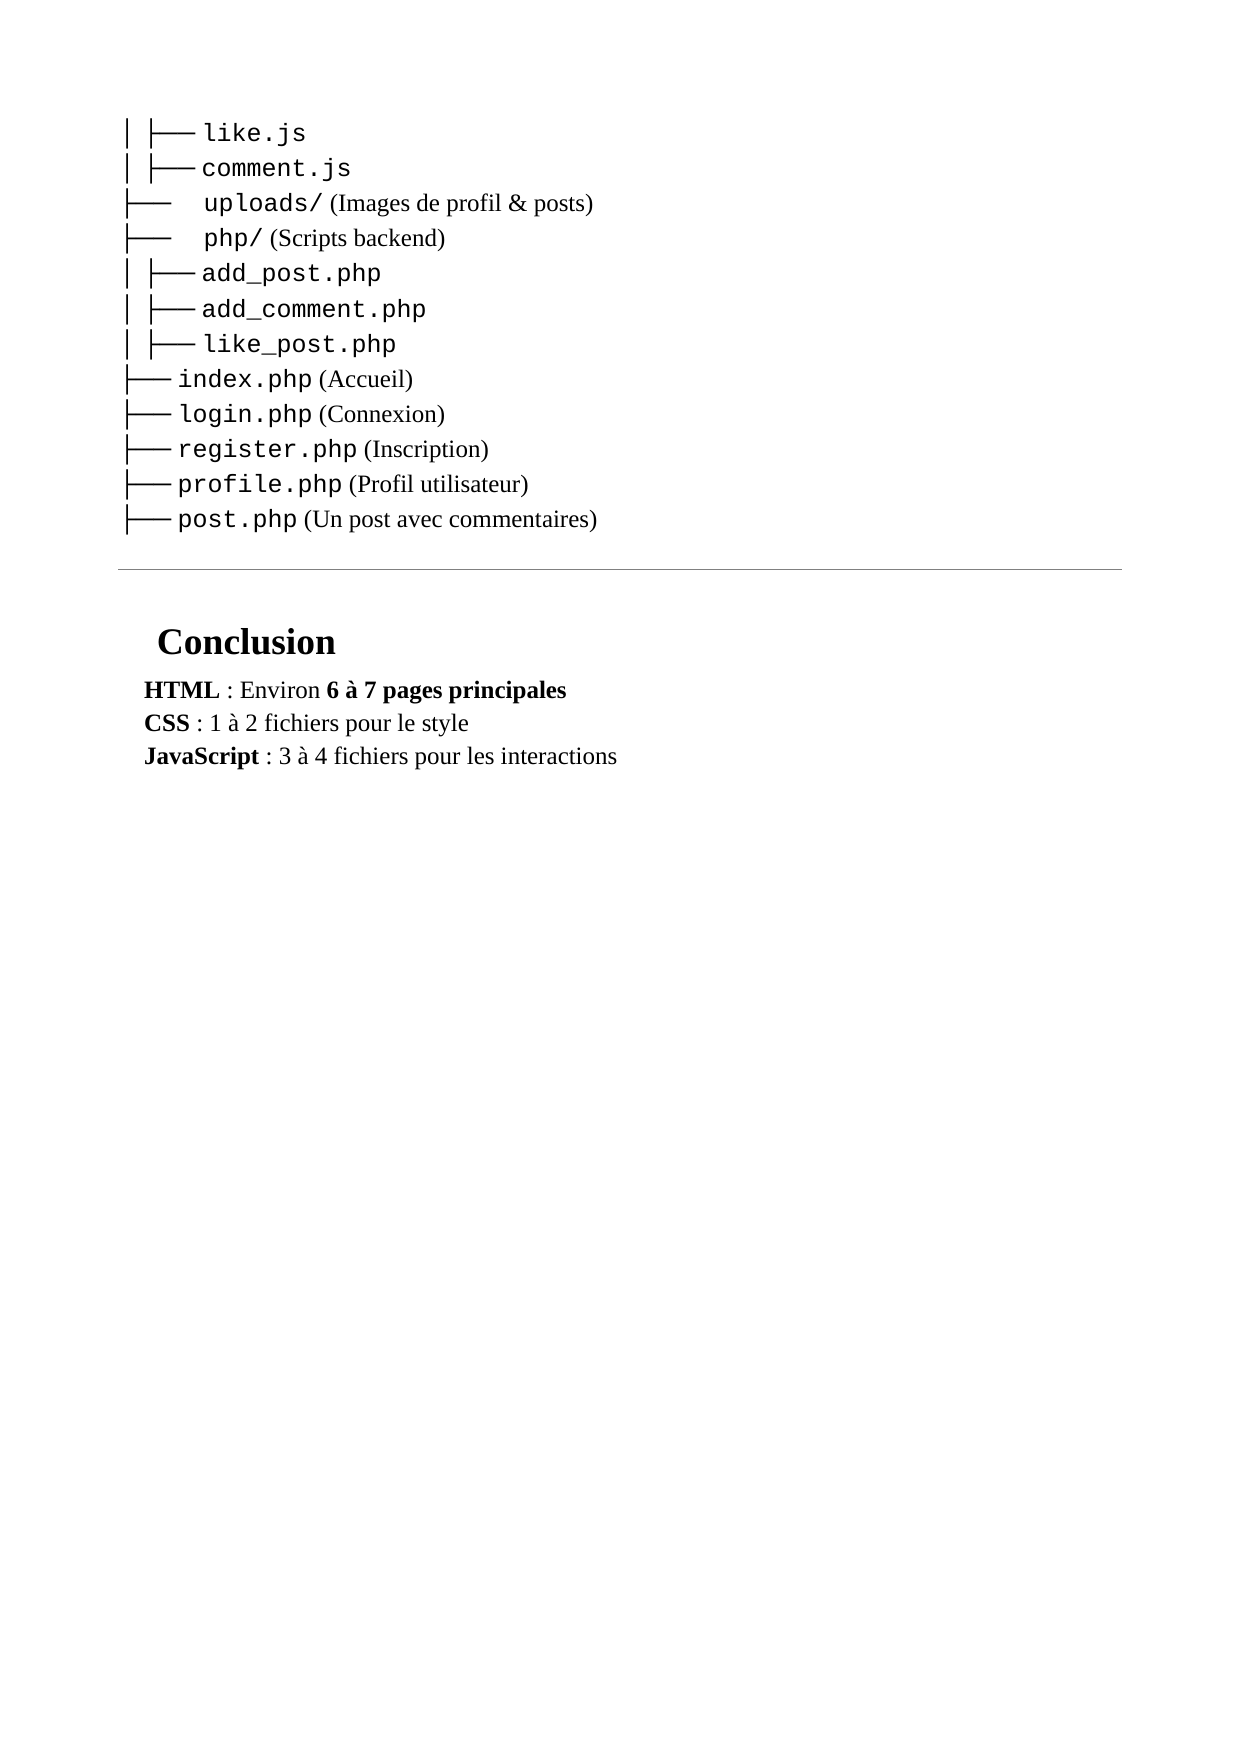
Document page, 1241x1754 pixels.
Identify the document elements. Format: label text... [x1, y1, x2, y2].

text │ ├── like.js │ ├── comment.js ├── 📁 uploads/ (Images de profil & posts) ├── 📁 php/ (Scripts backend) │ ├── add_post.php │ ├── add_comment.php │ ├── like_post.php ├── index.php (Accueil) ├── login.php (Connexion) ├── register.php (Inscription) ├── profile.php (Profil utilisateur) ├── post.php (Un post avec commentaires) [118, 118, 1122, 535]
text 🔹 HTML : Environ 6 à 7 pages principales 🔹 CSS : 1 à 2 fichiers pour le style 🔹 JavaScript : 3 à 4 fichiers pour les interactions [118, 675, 1122, 770]
subtitle 📌 Conclusion [118, 619, 1122, 662]
